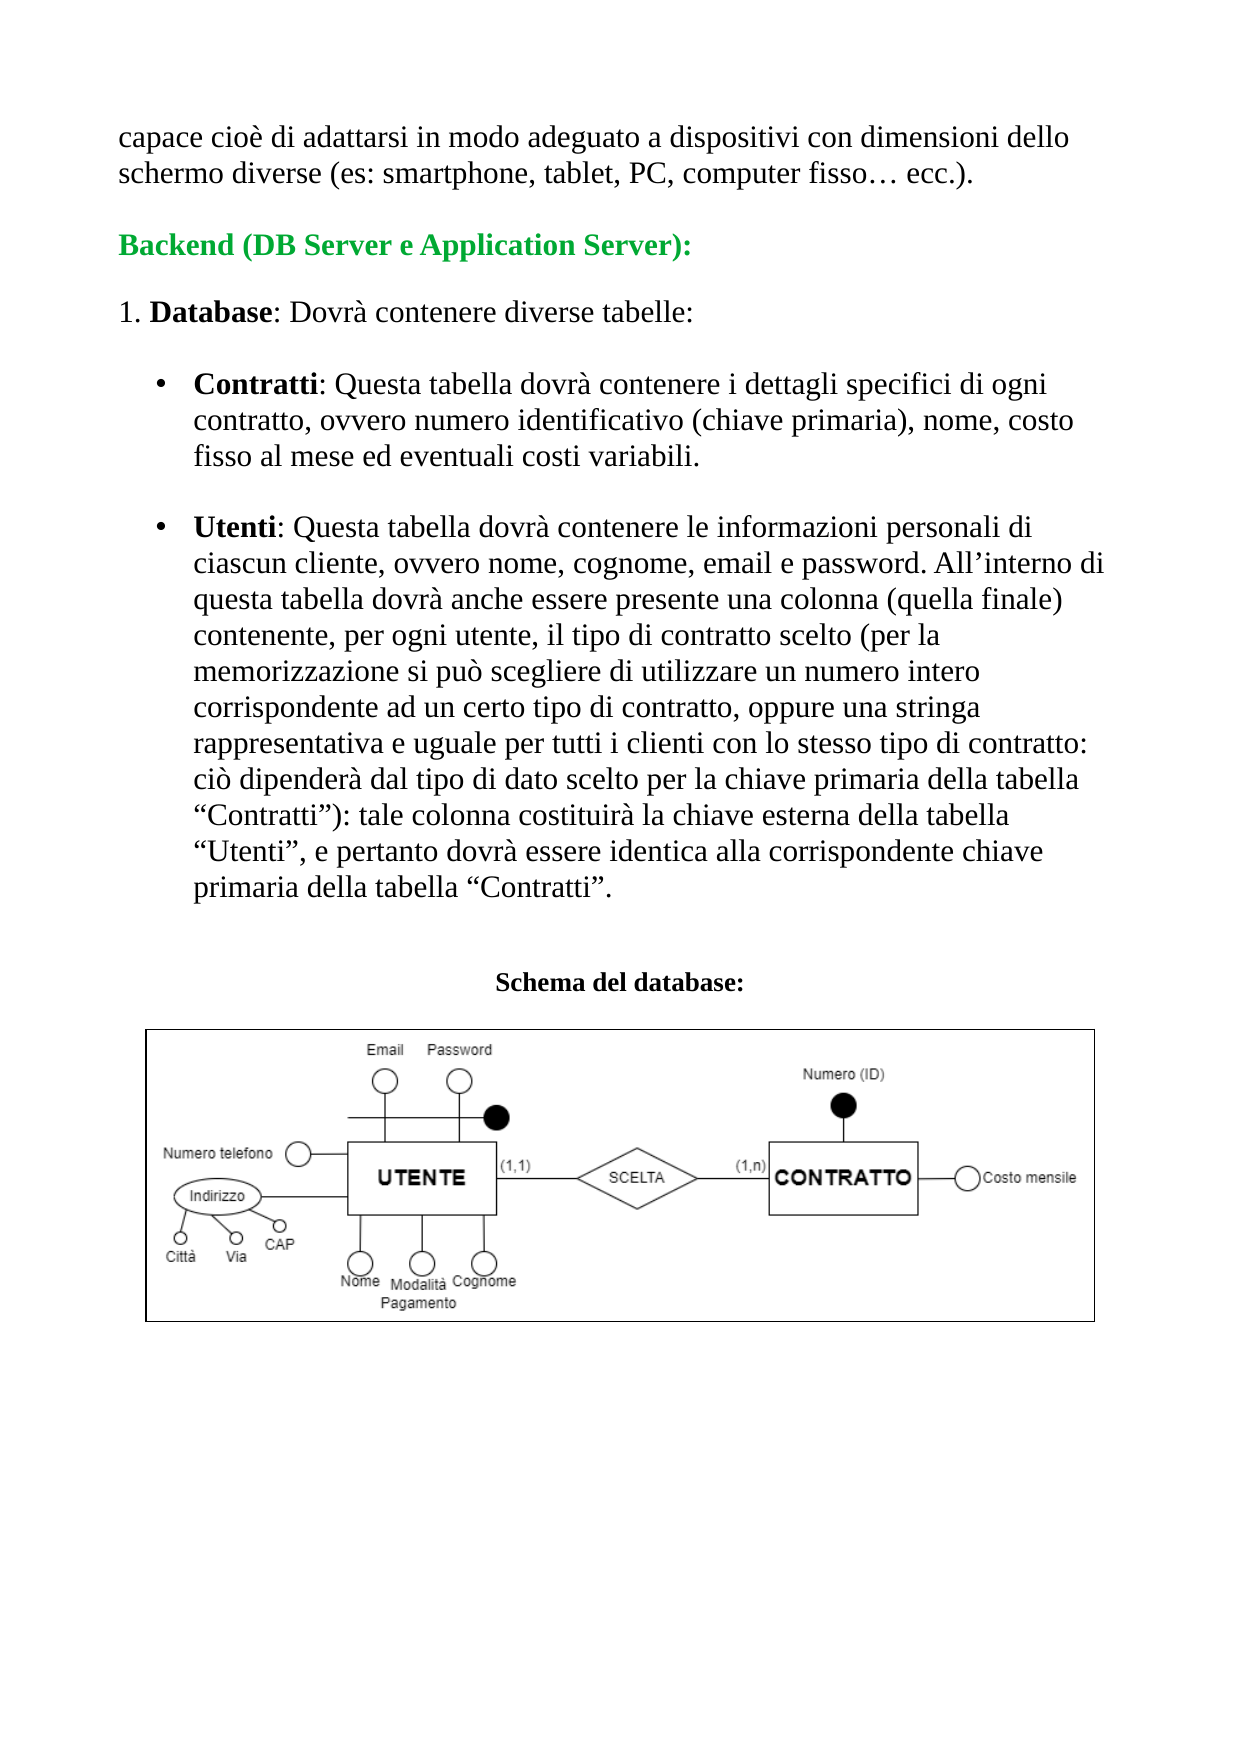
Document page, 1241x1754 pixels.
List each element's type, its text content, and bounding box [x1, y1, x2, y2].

text Backend (DB Server e Application Server): [118, 226, 1122, 262]
list Utenti: Questa tabella dovrà contenere le informazioni personali di ciascun cliente, ovvero nome, cognome, email e password. All’interno di questa tabella dovrà anche essere presente una colonna (quella finale) contenente, per ogni utente, il tipo di contratto scelto (per la memorizzazione si può scegliere di utilizzare un numero intero corrispondente ad un certo tipo di contratto, oppure una stringa rappresentativa e uguale per tutti i clienti con lo stesso tipo di contratto: ciò dipenderà dal tipo di dato scelto per la chiave primaria della tabella “Contratti”): tale colonna costituirà la chiave esterna della tabella “Utenti”, e pertanto dovrà essere identica alla corrispondente chiave primaria della tabella “Contratti”. [156, 509, 1122, 904]
text 1. Database: Dovrà contenere diverse tabelle: [118, 293, 1122, 329]
text Schema del database: [118, 966, 1122, 997]
text capace cioè di adattarsi in modo adeguato a dispositivi con dimensioni dello schermo diverse (es: smartphone, tablet, PC, computer fisso… ecc.). [118, 118, 1122, 190]
list Contratti: Questa tabella dovrà contenere i dettagli specifici di ogni contratto, ovvero numero identificativo (chiave primaria), nome, costo fisso al mese ed eventuali costi variabili. [156, 365, 1122, 473]
picture [149, 1033, 1091, 1318]
